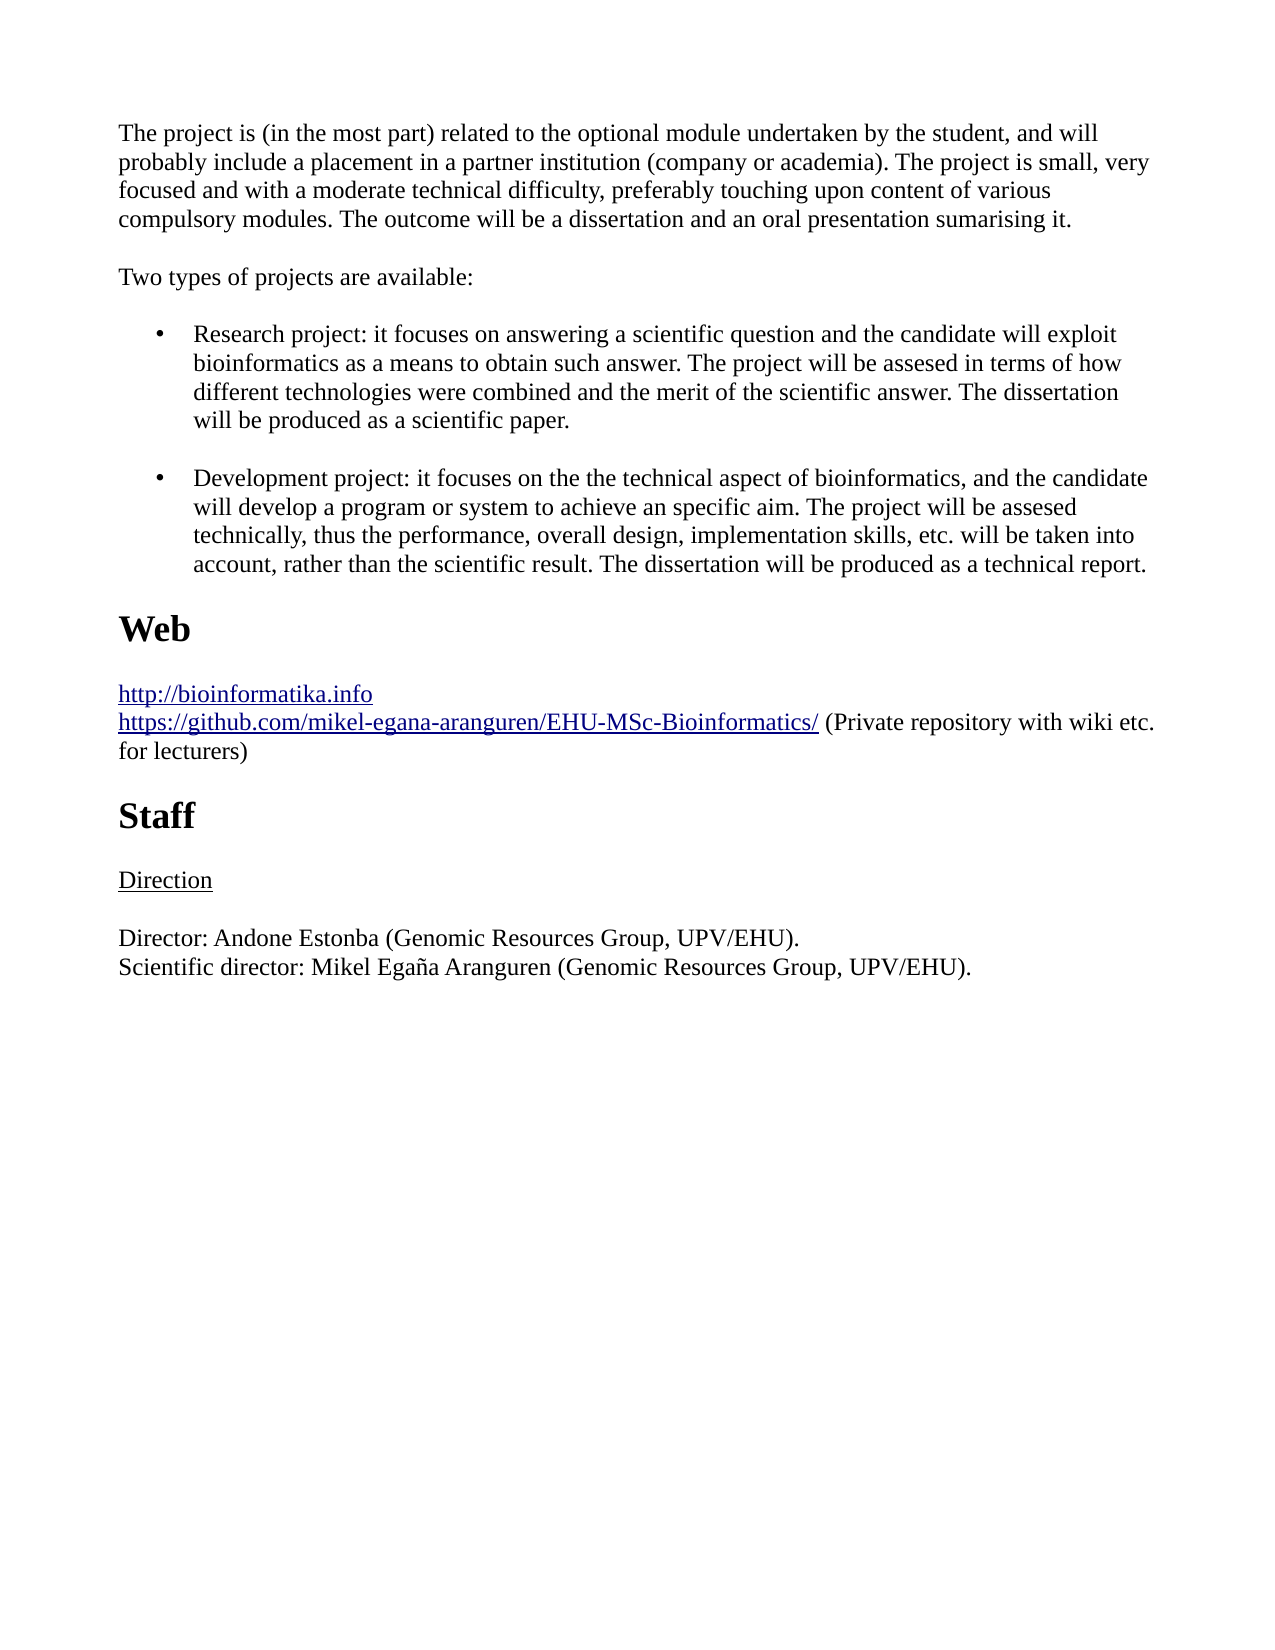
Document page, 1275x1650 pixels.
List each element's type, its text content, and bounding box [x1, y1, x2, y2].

text Two types of projects are available: [118, 262, 1157, 291]
text http://bioinformatika.info [118, 679, 1157, 707]
text Scientific director: Mikel Egaña Aranguren (Genomic Resources Group, UPV/EHU). [118, 952, 1157, 981]
text https://github.com/mikel-egana-aranguren/EHU-MSc-Bioinformatics/ (Private repository with wiki etc. for lecturers) [118, 707, 1157, 765]
text Direction [118, 866, 1157, 894]
list Development project: it focuses on the the technical aspect of bioinformatics, and the candidate will develop a program or system to achieve an specific aim. The project will be assesed technically, thus the performance, overall design, implementation skills, etc. will be taken into account, rather than the scientific result. The dissertation will be produced as a technical report. [156, 463, 1157, 578]
text Staff [118, 794, 1157, 837]
text The project is (in the most part) related to the optional module undertaken by the student, and will probably include a placement in a partner institution (company or academia). The project is small, very focused and with a moderate technical difficulty, preferably touching upon content of various compulsory modules. The outcome will be a dissertation and an oral presentation sumarising it. [118, 118, 1157, 233]
text Web [118, 607, 1157, 650]
list Research project: it focuses on answering a scientific question and the candidate will exploit bioinformatics as a means to obtain such answer. The project will be assesed in terms of how different technologies were combined and the merit of the scientific answer. The dissertation will be produced as a scientific paper. [156, 319, 1157, 434]
text Director: Andone Estonba (Genomic Resources Group, UPV/EHU). [118, 923, 1157, 952]
